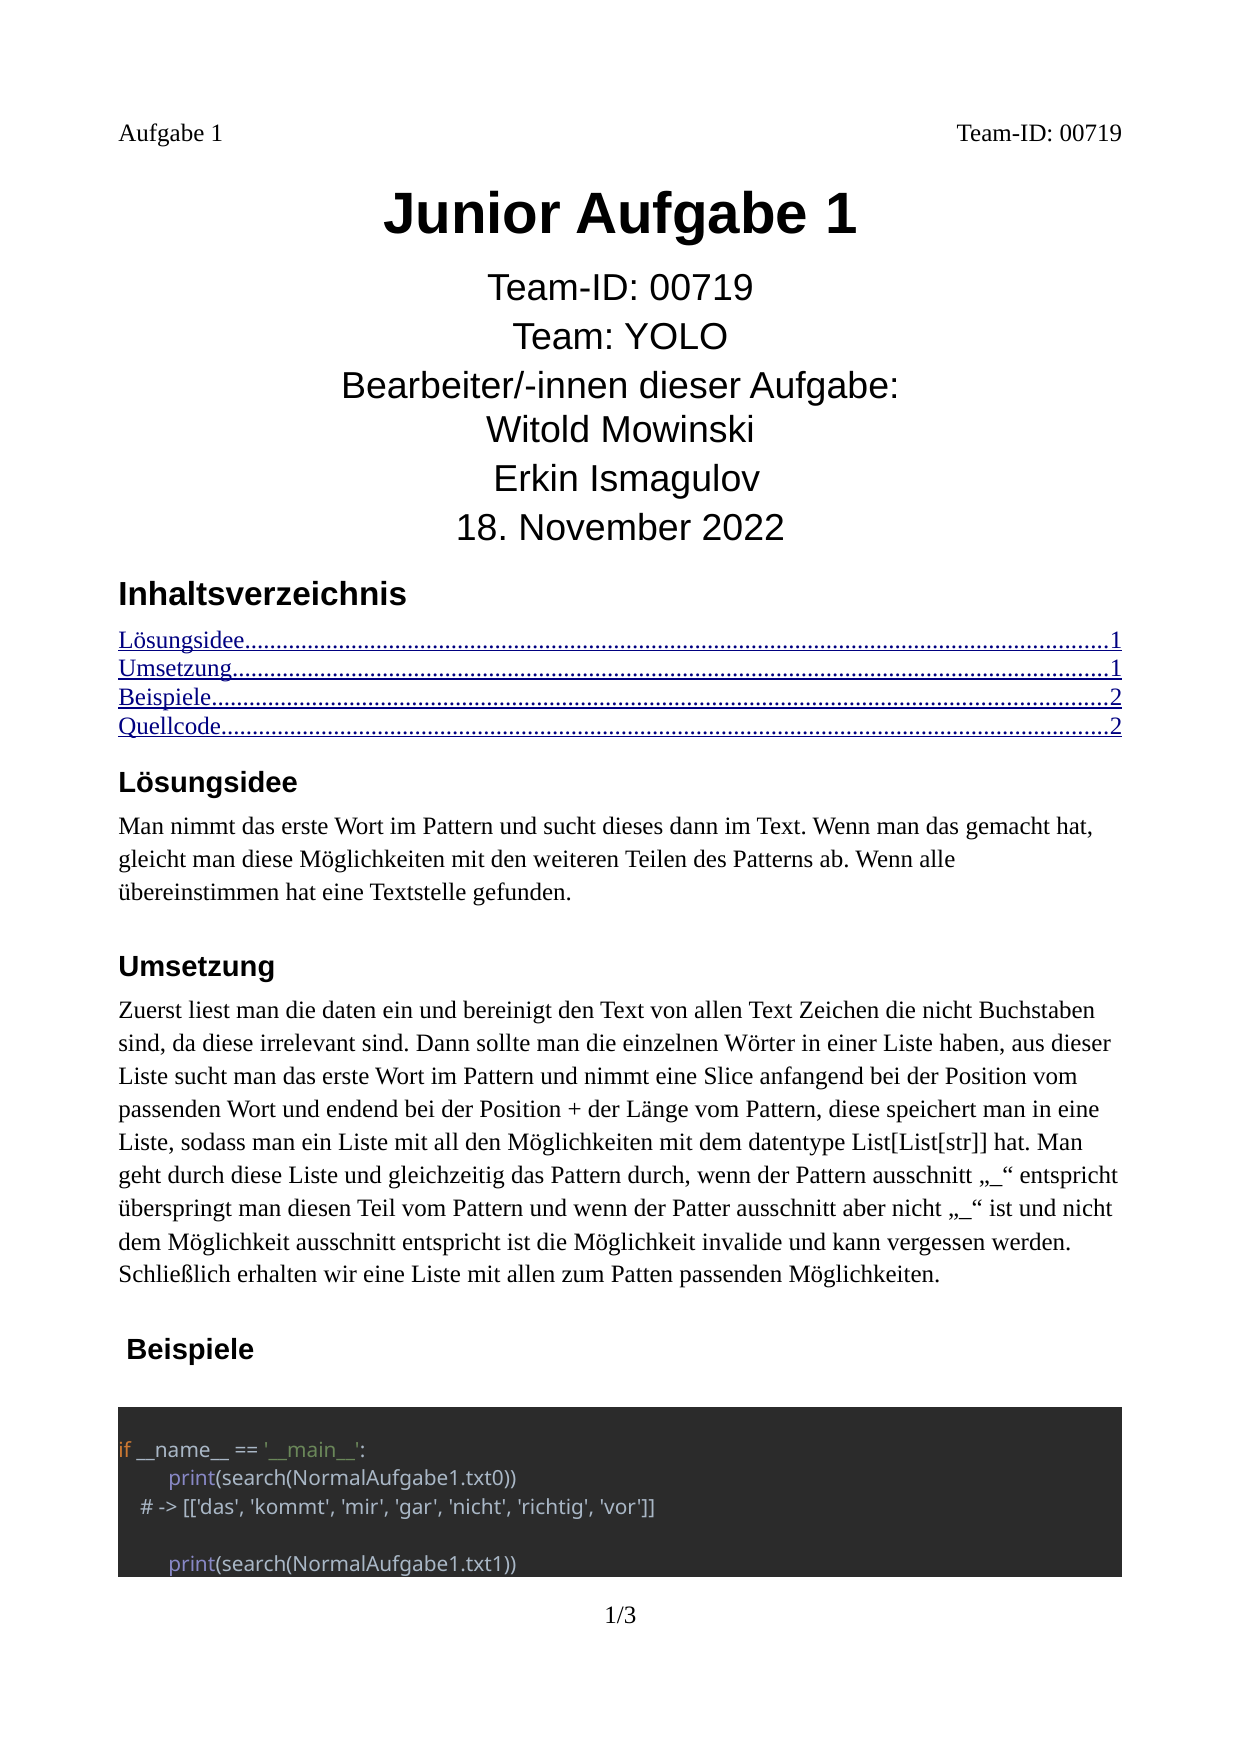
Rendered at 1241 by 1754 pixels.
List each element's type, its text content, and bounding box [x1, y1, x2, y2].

text Bearbeiter/-innen dieser Aufgabe: Witold Mowinski [118, 364, 1122, 450]
subtitle Lösungsidee [118, 765, 1122, 798]
text Beispiele 2 [118, 682, 1122, 707]
text if __name__ == '__main__': [118, 1407, 1122, 1463]
text Man nimmt das erste Wort im Pattern und sucht dieses dann im Text. Wenn man das gemacht hat, gleicht man diese Möglichkeiten mit den weiteren Teilen des Patterns ab. Wenn alle übereinstimmen hat eine Textstelle gefunden. [118, 811, 1122, 906]
text # -> [['das', 'kommt', 'mir', 'gar', 'nicht', 'richtig', 'vor']] [118, 1492, 1122, 1521]
subtitle Beispiele [118, 1332, 1122, 1366]
text Quellcode 2 [118, 711, 1122, 736]
subtitle Inhaltsverzeichnis [118, 574, 1122, 612]
text 18. November 2022 [118, 506, 1122, 549]
text Umsetzung 1 [118, 653, 1122, 678]
text Team-ID: 00719 [118, 265, 1122, 308]
text Lösungsidee 1 [118, 625, 1122, 650]
text Erkin Ismagulov [118, 456, 1122, 499]
text Team: YOLO [118, 314, 1122, 357]
text Zuerst liest man die daten ein und bereinigt den Text von allen Text Zeichen die nicht Buchstaben sind, da diese irrelevant sind. Dann sollte man die einzelnen Wörter in einer Liste haben, aus dieser Liste sucht man das erste Wort im Pattern und nimmt eine Slice anfangend bei der Position vom passenden Wort und endend bei der Position + der Länge vom Pattern, diese speichert man in eine Liste, sodass man ein Liste mit all den Möglichkeiten mit dem datentype List[List[str]] hat. Man geht durch diese Liste und gleichzeitig das Pattern durch, wenn der Pattern ausschnitt „_“ entspricht überspringt man diesen Teil vom Pattern und wenn der Patter ausschnitt aber nicht „_“ ist und nicht dem Möglichkeit ausschnitt entspricht ist die Möglichkeit invalide und kann vergessen werden. Schließlich erhalten wir eine Liste mit allen zum Patten passenden Möglichkeiten. [118, 995, 1122, 1288]
subtitle Umsetzung [118, 949, 1122, 983]
text Junior Aufgabe 1 [118, 179, 1122, 246]
text print(search(NormalAufgabe1.txt0)) [118, 1463, 1122, 1492]
text print(search(NormalAufgabe1.txt1)) [118, 1549, 1122, 1577]
